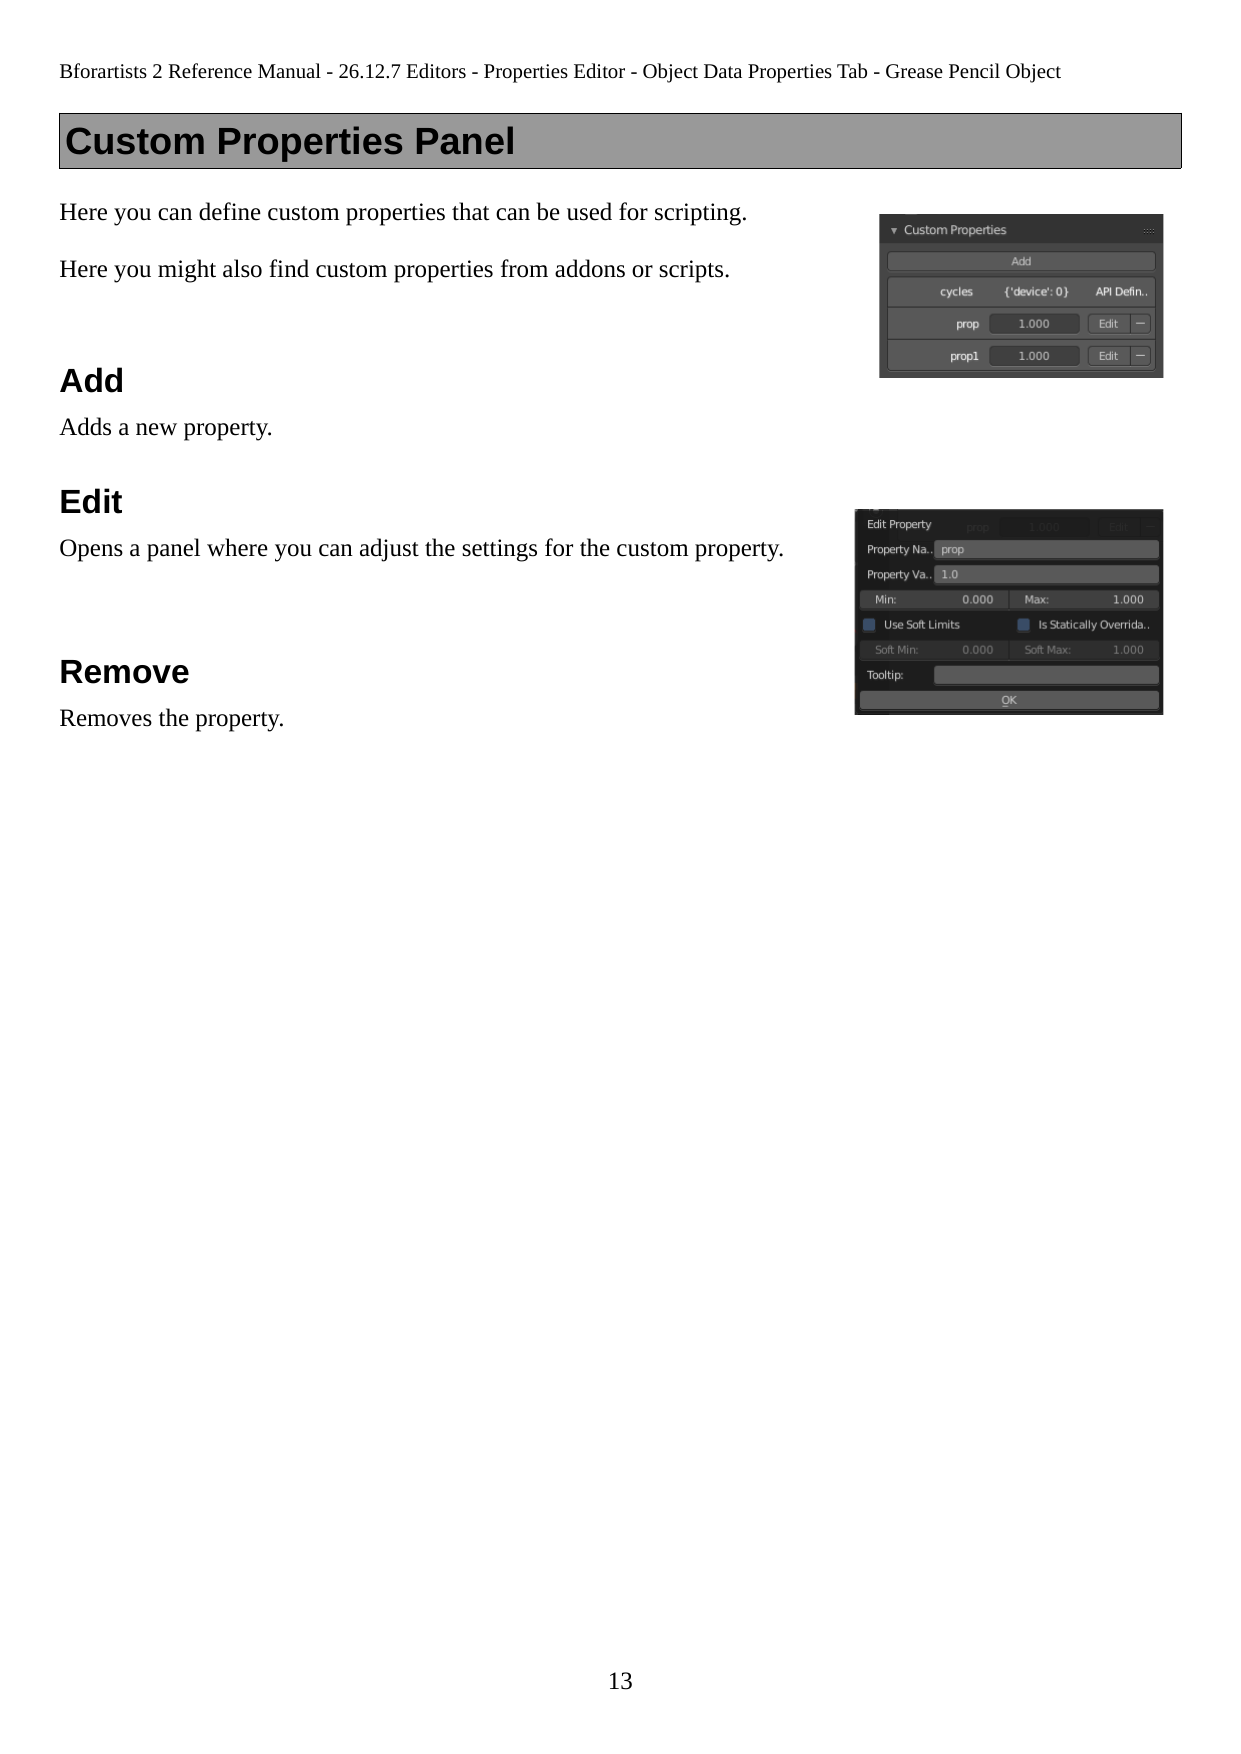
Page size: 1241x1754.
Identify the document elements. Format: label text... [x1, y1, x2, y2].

text Here you can define custom properties that can be used for scripting. [59, 197, 1181, 225]
text Adds a new property. [59, 412, 1181, 441]
text Here you might also find custom properties from addons or scripts. [59, 254, 879, 283]
subtitle [1164, 652, 1181, 691]
picture [879, 214, 1164, 378]
subtitle Remove [59, 652, 854, 691]
text Removes the property. [59, 703, 1181, 732]
subtitle Add [59, 361, 1181, 400]
subtitle Edit [59, 482, 1181, 521]
text Opens a panel where you can adjust the settings for the custom property. [59, 533, 854, 562]
table_header Custom Properties Panel [60, 114, 1181, 168]
picture [854, 509, 1164, 715]
